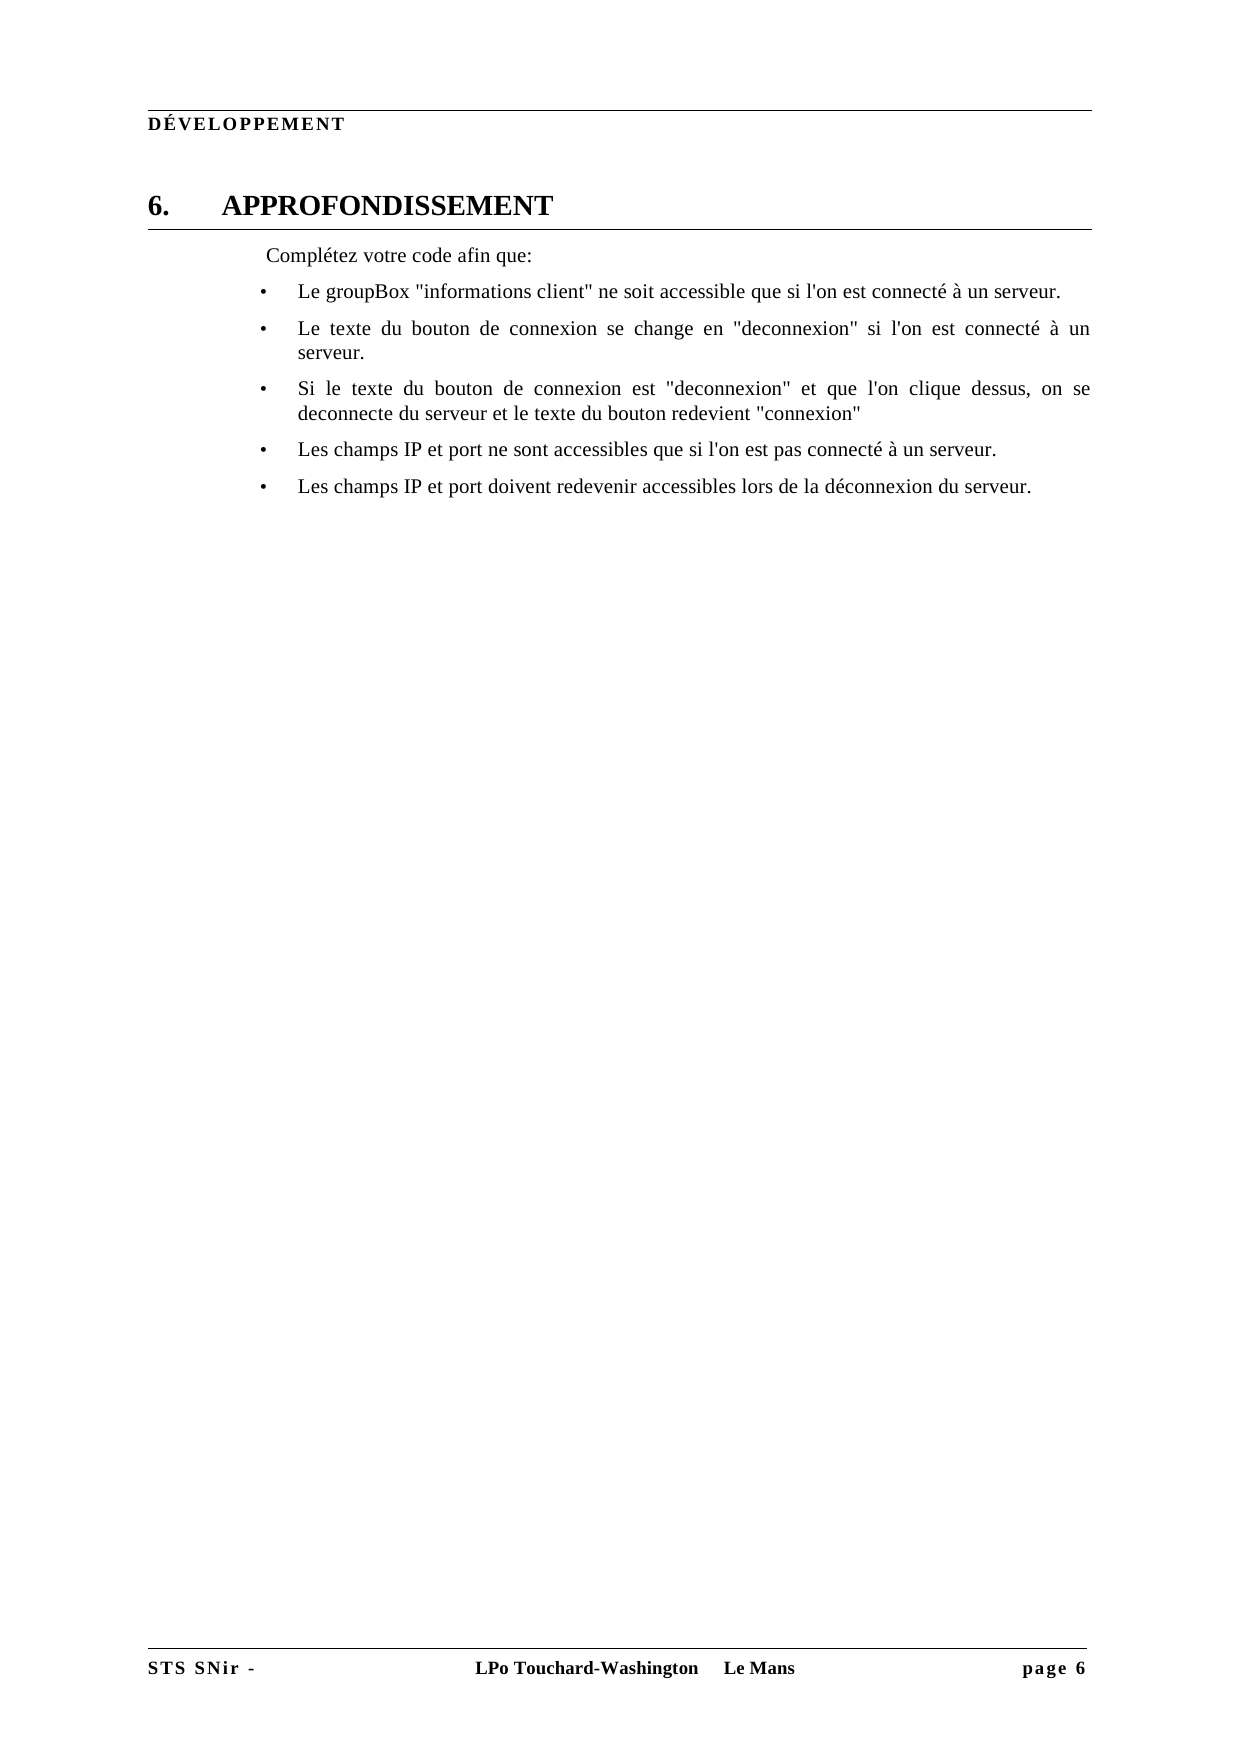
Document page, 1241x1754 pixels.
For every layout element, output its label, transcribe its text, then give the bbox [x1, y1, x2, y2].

list Si le texte du bouton de connexion est "deconnexion" et que l'on clique dessus, on se deconnecte du serveur et le texte du bouton redevient "connexion" [260, 376, 1092, 424]
subtitle Approfondissement [148, 185, 1092, 229]
list Les champs IP et port doivent redevenir accessibles lors de la déconnexion du serveur. [260, 473, 1092, 497]
list Le texte du bouton de connexion se change en "deconnexion" si l'on est connecté à un serveur. [260, 316, 1092, 364]
list Le groupBox "informations client" ne soit accessible que si l'on est connecté à un serveur. [260, 279, 1092, 303]
list Les champs IP et port ne sont accessibles que si l'on est pas connecté à un serveur. [260, 437, 1092, 461]
text Complétez votre code afin que: [223, 242, 1092, 267]
